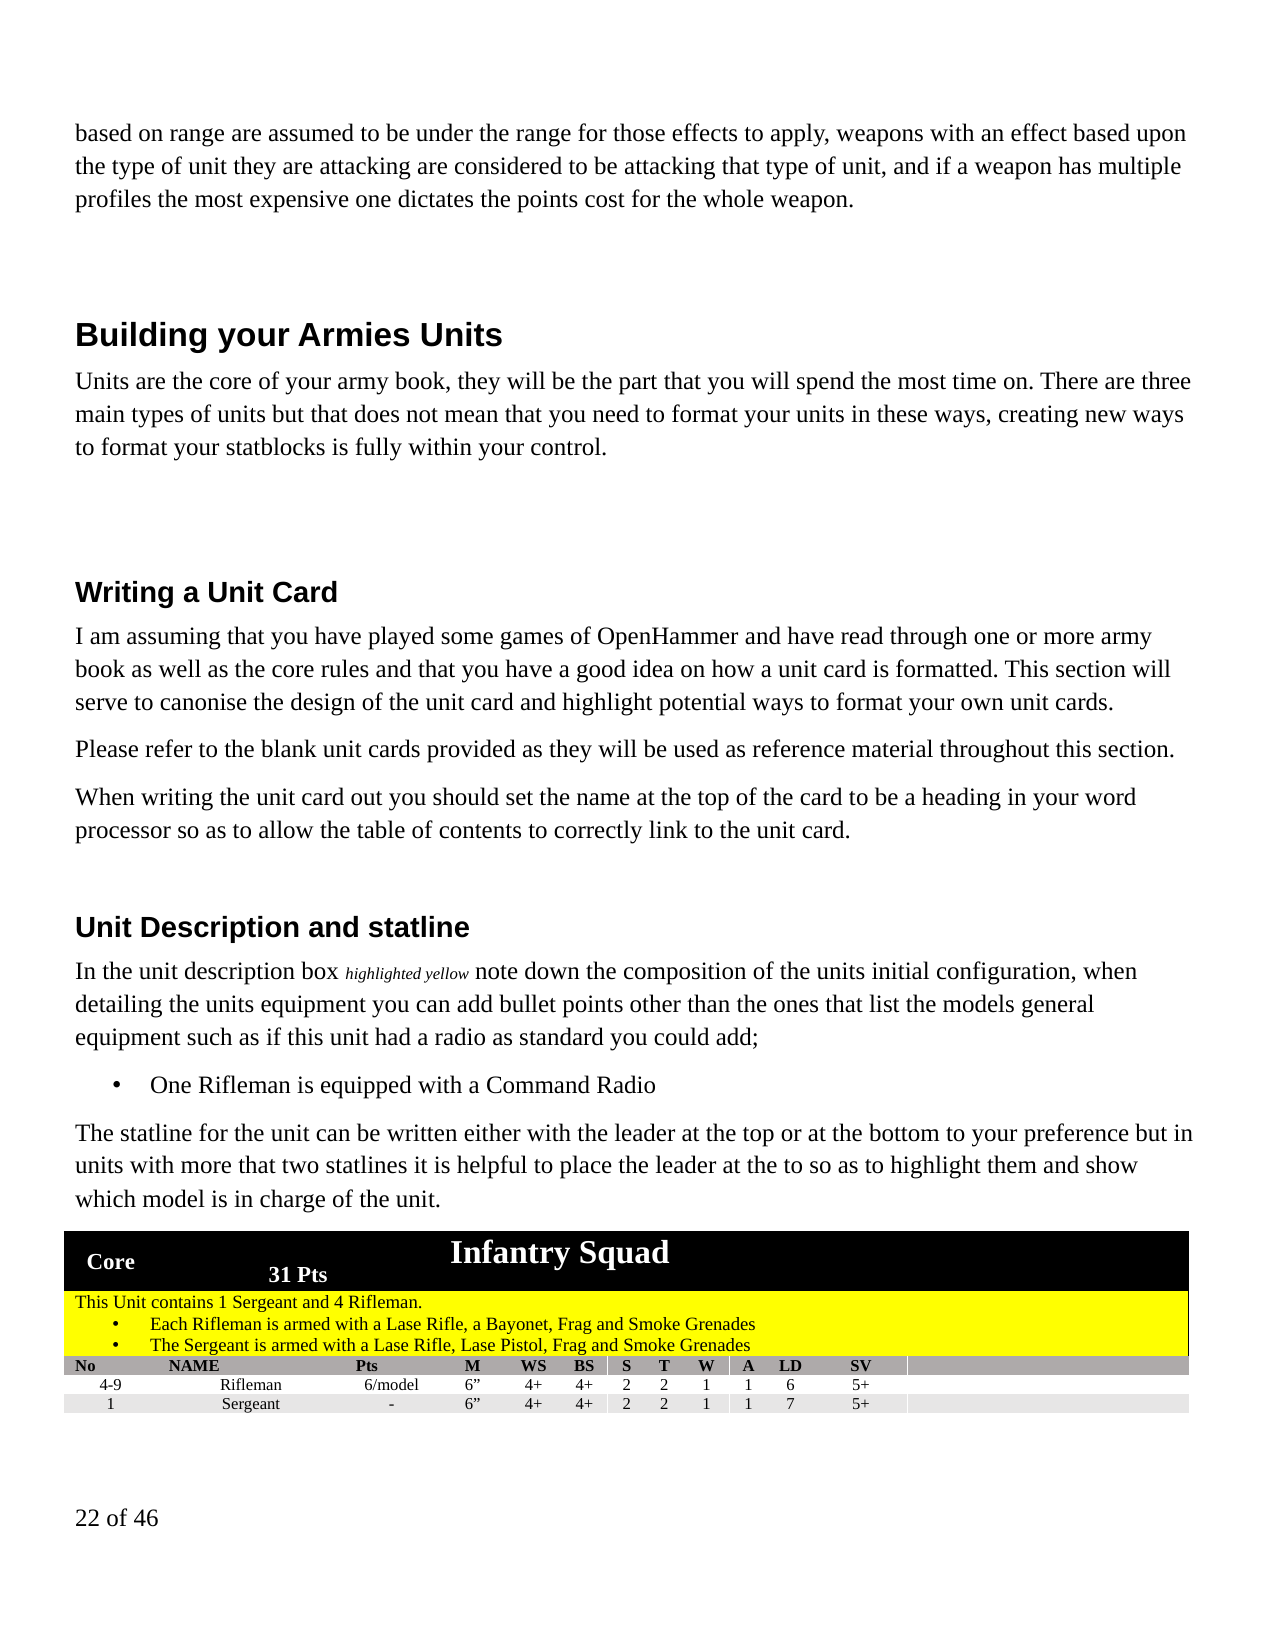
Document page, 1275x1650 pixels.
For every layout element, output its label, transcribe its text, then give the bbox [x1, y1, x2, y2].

text based on range are assumed to be under the range for those effects to apply, weapons with an effect based upon the type of unit they are attacking are considered to be attacking that type of unit, and if a weapon has multiple profiles the most expensive one dictates the points cost for the whole weapon. [75, 118, 1200, 213]
table_cell BS [561, 1356, 607, 1375]
subtitle Writing a Unit Card [75, 575, 1200, 608]
table_cell 4+ [561, 1394, 607, 1413]
table_cell 1 [683, 1394, 729, 1413]
table_cell 2 [608, 1375, 645, 1394]
table_cell [908, 1356, 1189, 1375]
table_cell Sv [814, 1356, 907, 1375]
list One Rifleman is equipped with a Command Radio [112, 1070, 1200, 1099]
text When writing the unit card out you should set the name at the top of the card to be a heading in your word processor so as to allow the table of contents to correctly link to the unit card. [75, 782, 1200, 844]
subtitle Unit Description and statline [75, 910, 1200, 944]
table_cell 4+ [506, 1375, 561, 1394]
table_cell 1 [683, 1375, 729, 1394]
table_cell Pts [344, 1356, 439, 1375]
table_cell [908, 1394, 1189, 1413]
table_cell WS [506, 1356, 561, 1375]
table_cell 6” [439, 1394, 506, 1413]
table_header 31 Pts [157, 1232, 438, 1291]
table_cell Ld [767, 1356, 814, 1375]
table_cell T [645, 1356, 683, 1375]
table_cell 1 [730, 1394, 767, 1413]
table_cell 6” [439, 1375, 506, 1394]
table_cell 4-9 [64, 1375, 157, 1394]
text The statline for the unit can be written either with the leader at the top or at the bottom to your preference but in units with more that two statlines it is helpful to place the leader at the to so as to highlight them and show which model is in charge of the unit. [75, 1118, 1200, 1212]
table_header Infantry Squad [439, 1232, 1189, 1291]
table_cell 5+ [814, 1394, 907, 1413]
table_cell 5+ [814, 1375, 907, 1394]
table_cell [908, 1375, 1189, 1394]
text Units are the core of your army book, they will be the part that you will spend the most time on. There are three main types of units but that does not mean that you need to format your units in these ways, creating new ways to format your statblocks is fully within your control. [75, 366, 1200, 461]
table_cell 4+ [561, 1375, 607, 1394]
text Please refer to the blank unit cards provided as they will be used as reference material throughout this section. [75, 734, 1200, 763]
table_cell - [344, 1394, 439, 1413]
table_cell W [683, 1356, 729, 1375]
table_cell 2 [645, 1394, 683, 1413]
table_cell Rifleman [157, 1375, 344, 1394]
text In the unit description box highlighted yellow note down the composition of the units initial configuration, when detailing the units equipment you can add bullet points other than the ones that list the models general equipment such as if this unit had a radio as standard you could add; [75, 956, 1200, 1051]
table_cell 2 [645, 1375, 683, 1394]
table_cell 7 [767, 1394, 814, 1413]
table_header Core [64, 1232, 157, 1291]
table_cell 4+ [506, 1394, 561, 1413]
table_cell A [730, 1356, 767, 1375]
table_cell 6 [767, 1375, 814, 1394]
table_cell 2 [608, 1394, 645, 1413]
table_cell 1 [64, 1394, 157, 1413]
table_cell M [439, 1356, 506, 1375]
subtitle Building your Armies Units [75, 315, 1200, 353]
table_cell Name [157, 1356, 344, 1375]
table_cell 1 [730, 1375, 767, 1394]
table_cell S [608, 1356, 645, 1375]
table_cell No [64, 1356, 157, 1375]
text I am assuming that you have played some games of OpenHammer and have read through one or more army book as well as the core rules and that you have a good idea on how a unit card is formatted. This section will serve to canonise the design of the unit card and highlight potential ways to format your own unit cards. [75, 621, 1200, 716]
table_cell This Unit contains 1 Sergeant and 4 Rifleman. Each Rifleman is armed with a Lase Rifle, a Bayonet, Frag and Smoke Grenades The Sergeant is armed with a Lase Rifle, Lase Pistol, Frag and Smoke Grenades [64, 1291, 1188, 1356]
table_cell Sergeant [157, 1394, 344, 1413]
table_cell 6/model [344, 1375, 439, 1394]
